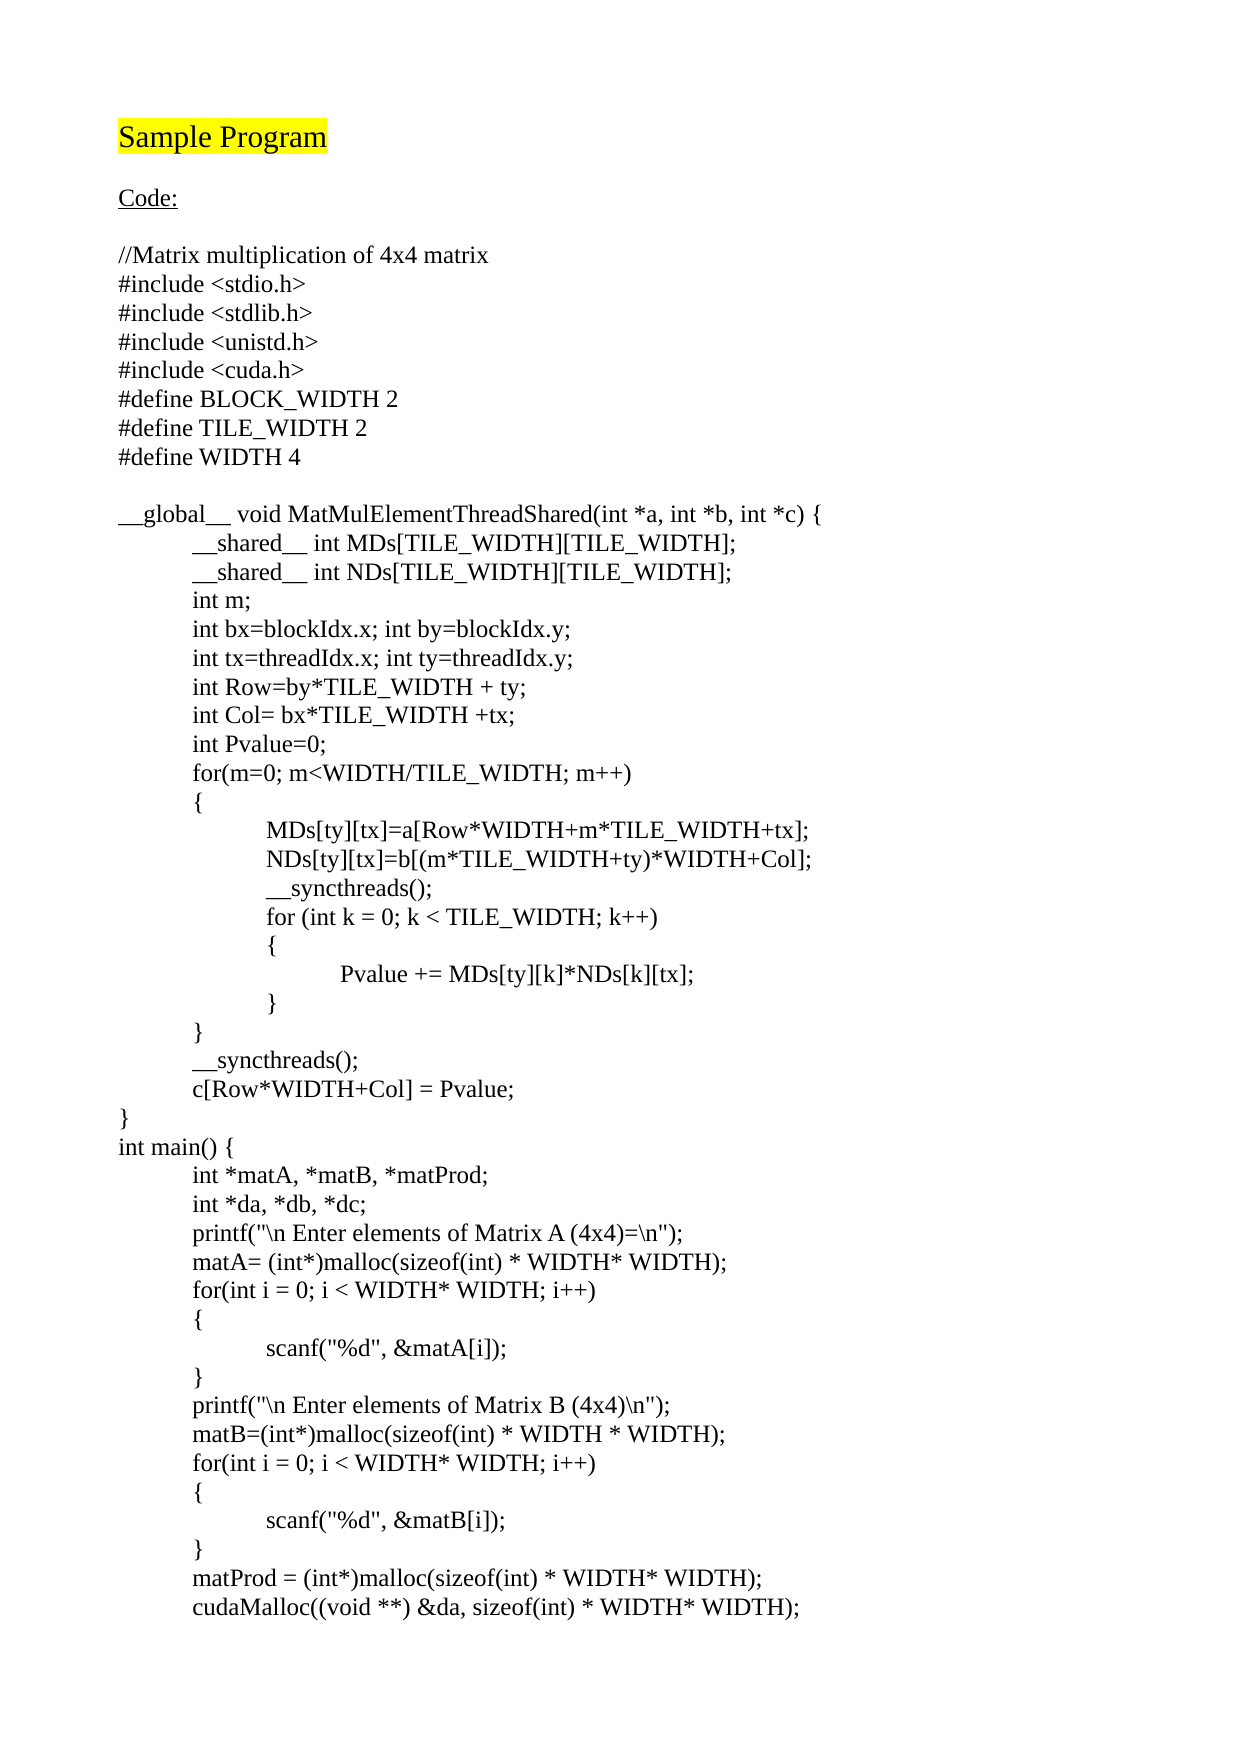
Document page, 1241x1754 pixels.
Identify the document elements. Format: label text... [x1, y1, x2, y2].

text Pvalue += MDs[ty][k]*NDs[k][tx]; [118, 959, 1122, 988]
text scanf("%d", &matB[i]); [118, 1505, 1122, 1534]
text #define WIDTH 4 [118, 442, 1122, 470]
text int tx=threadIdx.x; int ty=threadIdx.y; [118, 643, 1122, 672]
text #define BLOCK_WIDTH 2 [118, 384, 1122, 413]
text matProd = (int*)malloc(sizeof(int) * WIDTH* WIDTH); [118, 1563, 1122, 1592]
text MDs[ty][tx]=a[Row*WIDTH+m*TILE_WIDTH+tx]; [118, 815, 1122, 844]
text } [118, 988, 1122, 1017]
text int main() { [118, 1132, 1122, 1160]
text #define TILE_WIDTH 2 [118, 413, 1122, 442]
text int m; [118, 585, 1122, 614]
text printf("\n Enter elements of Matrix B (4x4)\n"); [118, 1390, 1122, 1419]
text { [118, 787, 1122, 815]
text __syncthreads(); [118, 1045, 1122, 1074]
text int Col= bx*TILE_WIDTH +tx; [118, 700, 1122, 729]
text c[Row*WIDTH+Col] = Pvalue; [118, 1074, 1122, 1103]
text int *da, *db, *dc; [118, 1189, 1122, 1218]
text Sample Program Code: //Matrix multiplication of 4x4 matrix [118, 118, 1122, 269]
text __shared__ int MDs[TILE_WIDTH][TILE_WIDTH]; [118, 528, 1122, 557]
text int *matA, *matB, *matProd; [118, 1160, 1122, 1189]
text int bx=blockIdx.x; int by=blockIdx.y; [118, 614, 1122, 643]
text for (int k = 0; k < TILE_WIDTH; k++) [118, 902, 1122, 930]
text for(int i = 0; i < WIDTH* WIDTH; i++) [118, 1275, 1122, 1304]
text int Pvalue=0; [118, 729, 1122, 758]
text printf("\n Enter elements of Matrix A (4x4)=\n"); [118, 1218, 1122, 1247]
text for(m=0; m<WIDTH/TILE_WIDTH; m++) [118, 758, 1122, 787]
text __syncthreads(); [118, 873, 1122, 902]
text #include <stdio.h> [118, 269, 1122, 298]
text #include <cuda.h> [118, 355, 1122, 384]
text scanf("%d", &matA[i]); [118, 1333, 1122, 1362]
text for(int i = 0; i < WIDTH* WIDTH; i++) [118, 1448, 1122, 1477]
text NDs[ty][tx]=b[(m*TILE_WIDTH+ty)*WIDTH+Col]; [118, 844, 1122, 873]
text cudaMalloc((void **) &da, sizeof(int) * WIDTH* WIDTH); [118, 1592, 1122, 1620]
text } [118, 1534, 1122, 1563]
text int Row=by*TILE_WIDTH + ty; [118, 672, 1122, 700]
text __global__ void MatMulElementThreadShared(int *a, int *b, int *c) { [118, 499, 1122, 528]
text } [118, 1017, 1122, 1045]
text { [118, 1477, 1122, 1505]
text matB=(int*)malloc(sizeof(int) * WIDTH * WIDTH); [118, 1419, 1122, 1448]
text } [118, 1362, 1122, 1390]
text { [118, 930, 1122, 959]
text __shared__ int NDs[TILE_WIDTH][TILE_WIDTH]; [118, 557, 1122, 585]
text } [118, 1103, 1122, 1132]
text #include <stdlib.h> [118, 298, 1122, 327]
text { [118, 1304, 1122, 1333]
text matA= (int*)malloc(sizeof(int) * WIDTH* WIDTH); [118, 1247, 1122, 1275]
text #include <unistd.h> [118, 327, 1122, 355]
